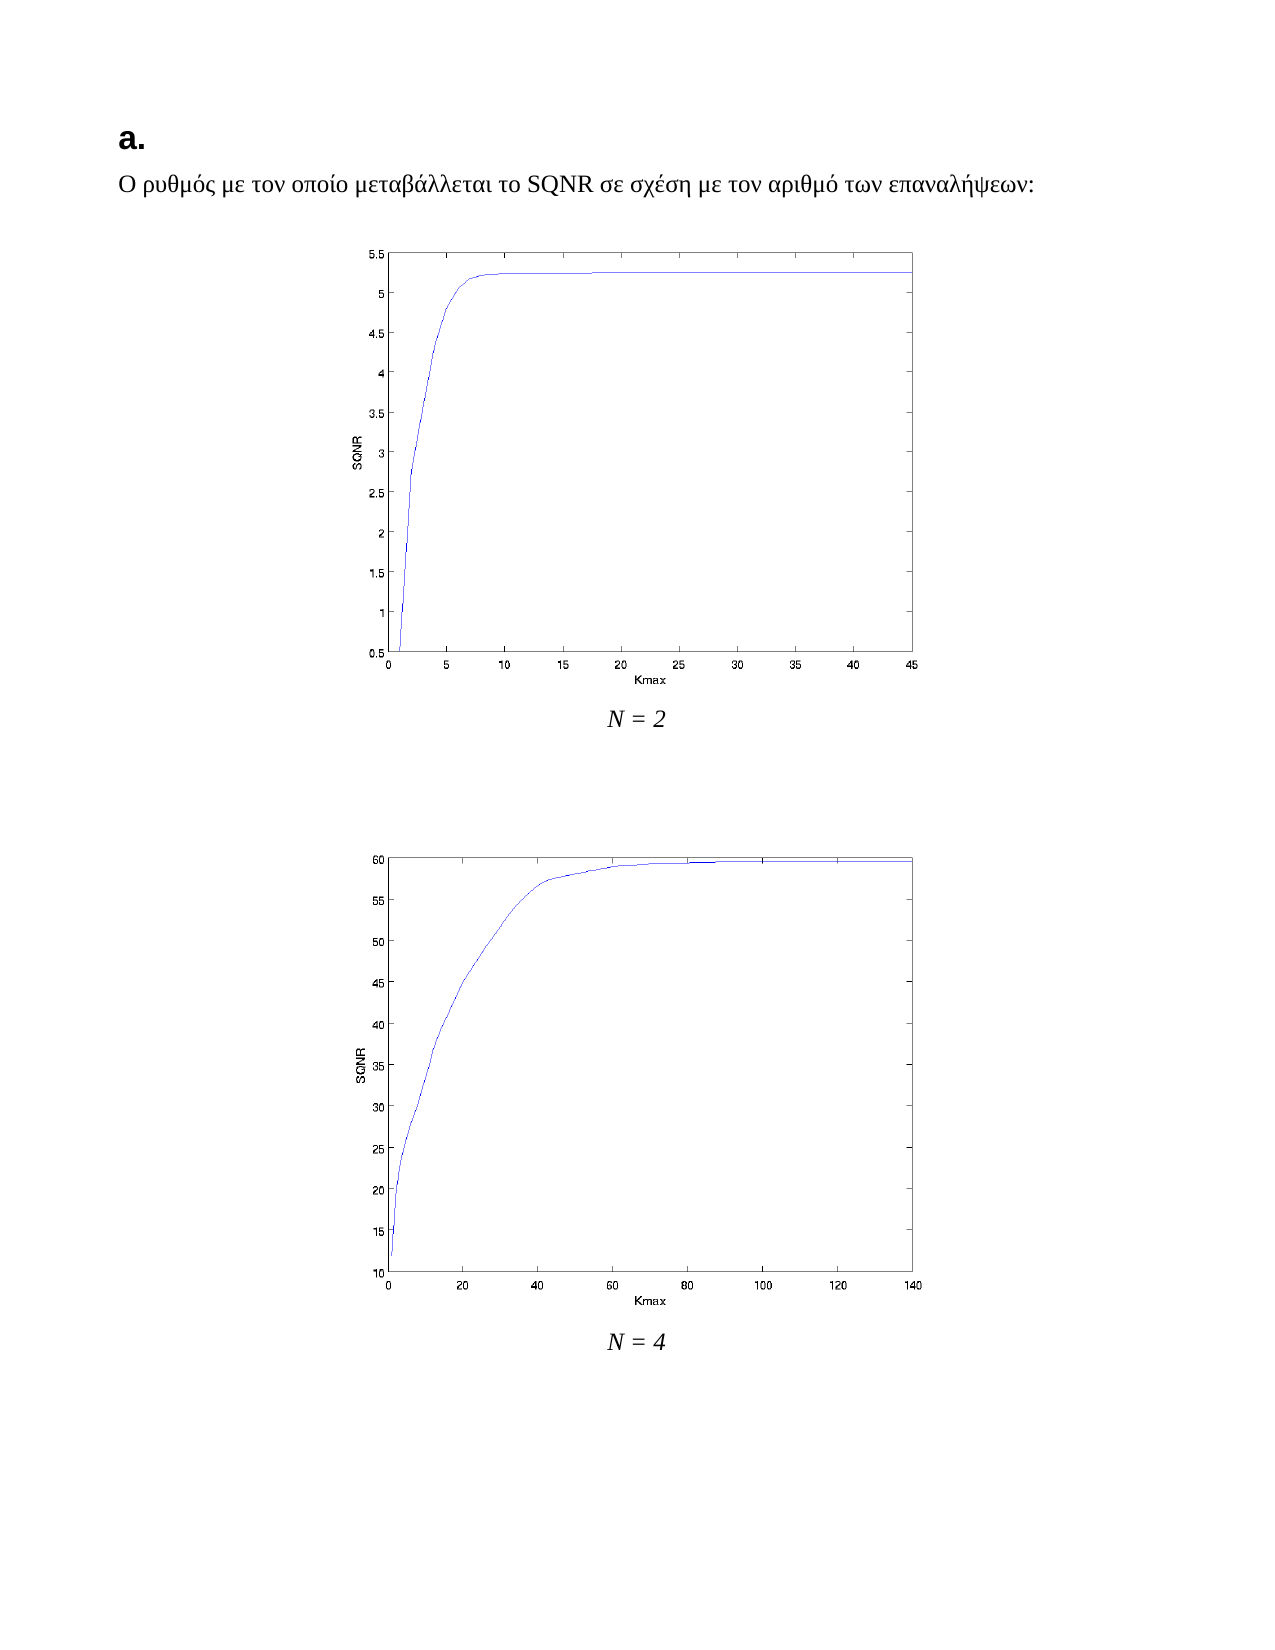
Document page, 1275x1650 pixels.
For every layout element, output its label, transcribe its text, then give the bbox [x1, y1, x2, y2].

picture [300, 819, 976, 1327]
subtitle a. [118, 118, 1157, 157]
text O ρυθμός με τον οποίο μεταβάλλεται το SQNR σε σχέση με τον αριθμό των επαναλήψεων: [118, 169, 1157, 198]
text Ν = 2 [284, 215, 991, 733]
picture [300, 215, 976, 705]
text N = 4 [298, 819, 977, 1355]
